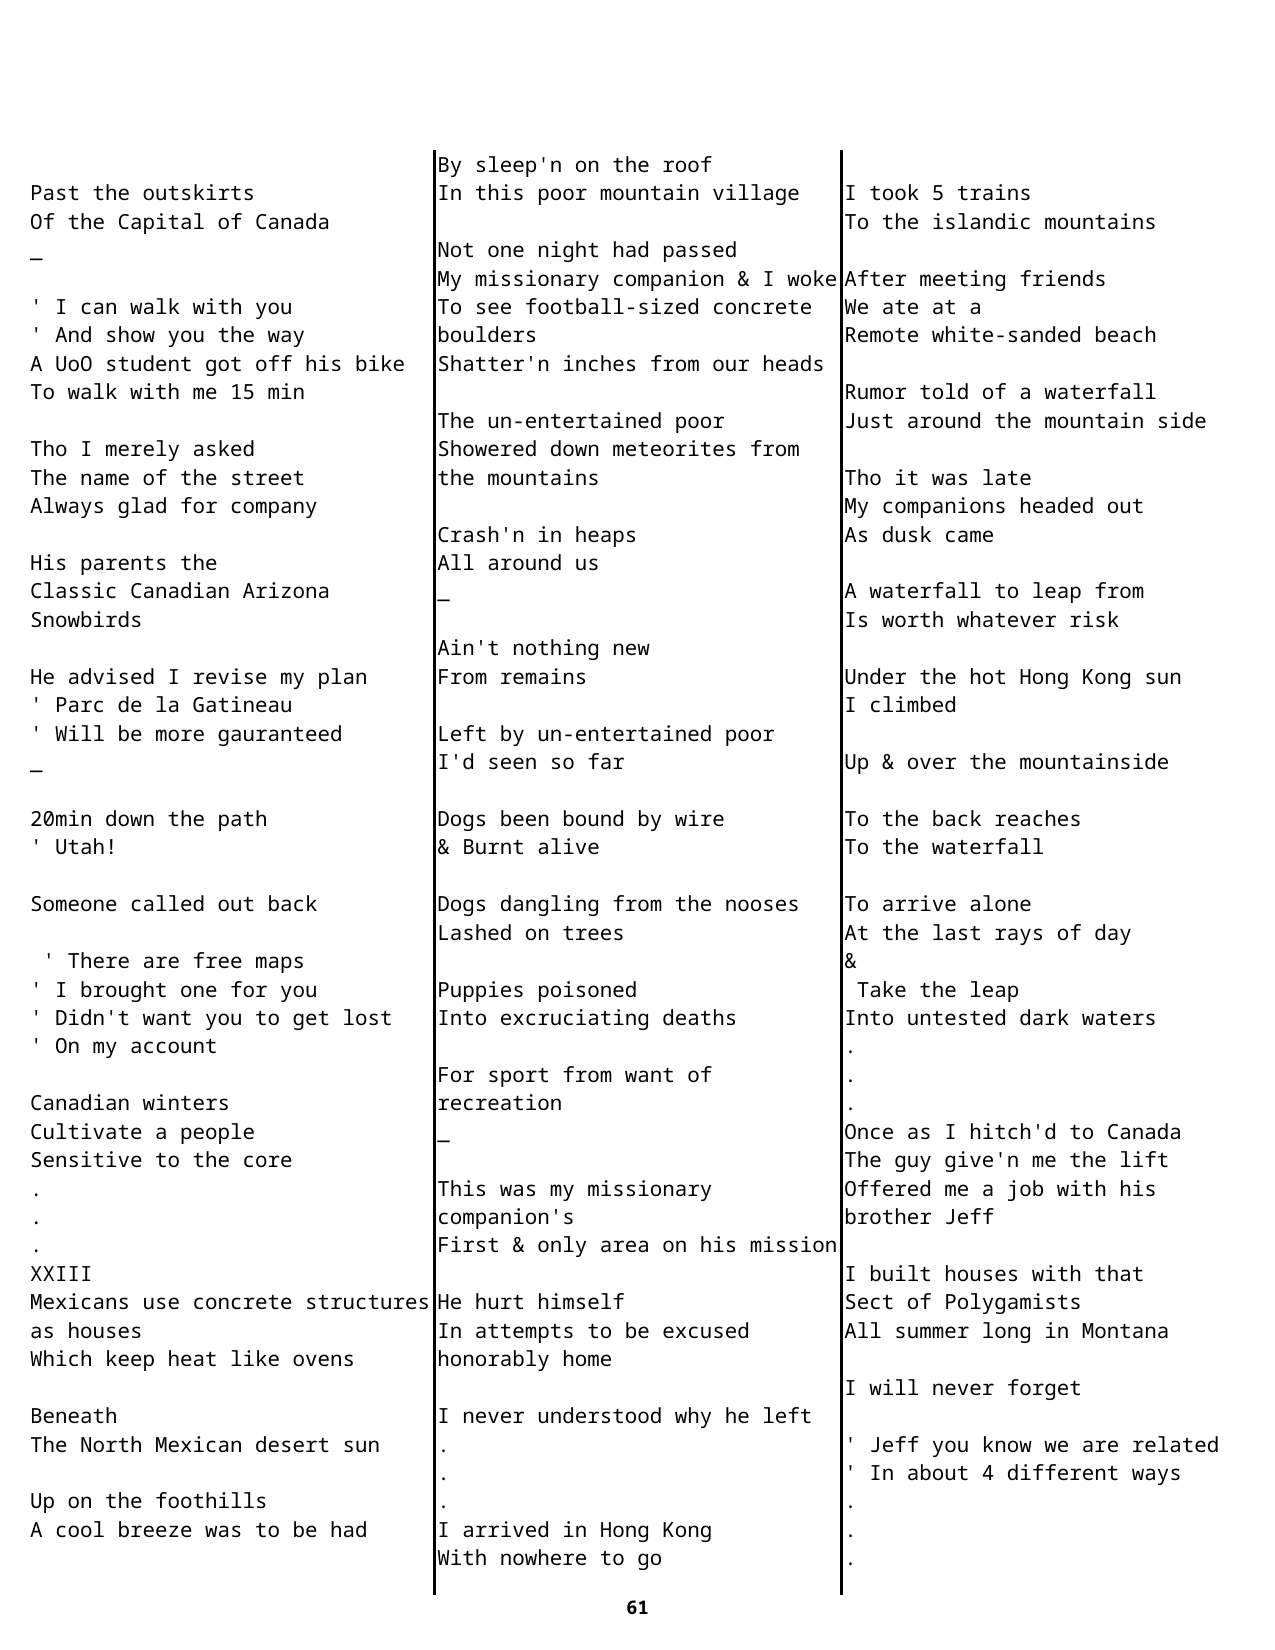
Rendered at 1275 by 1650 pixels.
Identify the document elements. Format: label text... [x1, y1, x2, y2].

text I'd seen so far [437, 747, 838, 776]
text From remains [437, 662, 838, 690]
text . [844, 1088, 1245, 1117]
text . [844, 1032, 1245, 1060]
text XXIII [30, 1259, 431, 1287]
text Up & over the mountainside [844, 747, 1245, 776]
text Take the leap [844, 975, 1245, 1003]
text . [437, 1458, 838, 1487]
text _ [437, 1117, 838, 1145]
text Classic Canadian Arizona Snowbirds [30, 577, 431, 633]
text For sport from want of recreation [437, 1060, 838, 1117]
text _ [437, 577, 838, 605]
text Mexicans use concrete structures as houses [30, 1287, 431, 1344]
text ' There are free maps [30, 946, 431, 975]
text A UoO student got off his bike [30, 349, 431, 377]
text Sect of Polygamists [844, 1287, 1245, 1316]
text My missionary companion & I woke [437, 264, 838, 292]
text Once as I hitch'd to Canada [844, 1117, 1245, 1145]
text Shatter'n inches from our heads [437, 349, 838, 377]
text In this poor mountain village [437, 178, 838, 207]
text ' Will be more gauranteed [30, 719, 431, 747]
text Past the outskirts [30, 178, 431, 207]
text To see football-sized concrete boulders [437, 292, 838, 349]
text First & only area on his mission [437, 1231, 838, 1259]
text I took 5 trains [844, 178, 1245, 207]
text My companions headed out [844, 491, 1245, 520]
text 20min down the path [30, 804, 431, 832]
text Which keep heat like ovens [30, 1344, 431, 1373]
text As dusk came [844, 520, 1245, 548]
text Someone called out back [30, 889, 431, 918]
text Just around the mountain side [844, 406, 1245, 434]
text The guy give'n me the lift [844, 1145, 1245, 1174]
text By sleep'n on the roof [437, 150, 838, 178]
text Tho I merely asked [30, 434, 431, 463]
text . [437, 1430, 838, 1458]
text . [844, 1060, 1245, 1088]
text We ate at a [844, 292, 1245, 321]
text Rumor told of a waterfall [844, 377, 1245, 406]
text At the last rays of day [844, 918, 1245, 946]
text Sensitive to the core [30, 1145, 431, 1174]
text Puppies poisoned [437, 975, 838, 1003]
text . [30, 1174, 431, 1202]
text I built houses with that [844, 1259, 1245, 1287]
text . [30, 1202, 431, 1231]
text I never understood why he left [437, 1401, 838, 1430]
text Crash'n in heaps [437, 520, 838, 548]
text To walk with me 15 min [30, 377, 431, 406]
text Remote white-sanded beach [844, 321, 1245, 349]
text _ [30, 235, 431, 264]
text Left by un-entertained poor [437, 719, 838, 747]
text To arrive alone [844, 889, 1245, 918]
text Under the hot Hong Kong sun [844, 662, 1245, 690]
text Into untested dark waters [844, 1003, 1245, 1032]
text Tho it was late [844, 463, 1245, 491]
text ' Parc de la Gatineau [30, 690, 431, 719]
text The North Mexican desert sun [30, 1430, 431, 1458]
text ' And show you the way [30, 321, 431, 349]
text Ain't nothing new [437, 633, 838, 662]
text A waterfall to leap from [844, 577, 1245, 605]
text He hurt himself [437, 1287, 838, 1316]
text Dogs dangling from the nooses [437, 889, 838, 918]
text Is worth whatever risk [844, 605, 1245, 633]
text & [844, 946, 1245, 975]
text Not one night had passed [437, 235, 838, 264]
text ' Didn't want you to get lost [30, 1003, 431, 1032]
text Of the Capital of Canada [30, 207, 431, 235]
text _ [30, 747, 431, 776]
text . [844, 1515, 1245, 1543]
text . [437, 1487, 838, 1515]
text ' I brought one for you [30, 975, 431, 1003]
text ' I can walk with you [30, 292, 431, 321]
text With nowhere to go [437, 1543, 838, 1572]
text All around us [437, 548, 838, 577]
text Offered me a job with his brother Jeff [844, 1174, 1245, 1231]
text I climbed [844, 690, 1245, 719]
text . [844, 1543, 1245, 1572]
text All summer long in Montana [844, 1316, 1245, 1344]
text & Burnt alive [437, 832, 838, 861]
text After meeting friends [844, 264, 1245, 292]
text To the waterfall [844, 832, 1245, 861]
text I arrived in Hong Kong [437, 1515, 838, 1543]
text To the islandic mountains [844, 207, 1245, 235]
text . [30, 1231, 431, 1259]
text Dogs been bound by wire [437, 804, 838, 832]
text ' Utah! [30, 832, 431, 861]
text Showered down meteorites from the mountains [437, 434, 838, 491]
text ' On my account [30, 1032, 431, 1060]
text A cool breeze was to be had [30, 1515, 431, 1543]
text In attempts to be excused honorably home [437, 1316, 838, 1373]
text Always glad for company [30, 491, 431, 520]
text I will never forget [844, 1373, 1245, 1401]
text Lashed on trees [437, 918, 838, 946]
text Beneath [30, 1401, 431, 1430]
text The name of the street [30, 463, 431, 491]
text Canadian winters [30, 1088, 431, 1117]
text ' Jeff you know we are related [844, 1430, 1245, 1458]
text Up on the foothills [30, 1487, 431, 1515]
text He advised I revise my plan [30, 662, 431, 690]
text To the back reaches [844, 804, 1245, 832]
text This was my missionary companion's [437, 1174, 838, 1231]
text . [844, 1487, 1245, 1515]
text His parents the [30, 548, 431, 577]
text Cultivate a people [30, 1117, 431, 1145]
text The un-entertained poor [437, 406, 838, 434]
text ' In about 4 different ways [844, 1458, 1245, 1487]
text Into excruciating deaths [437, 1003, 838, 1032]
